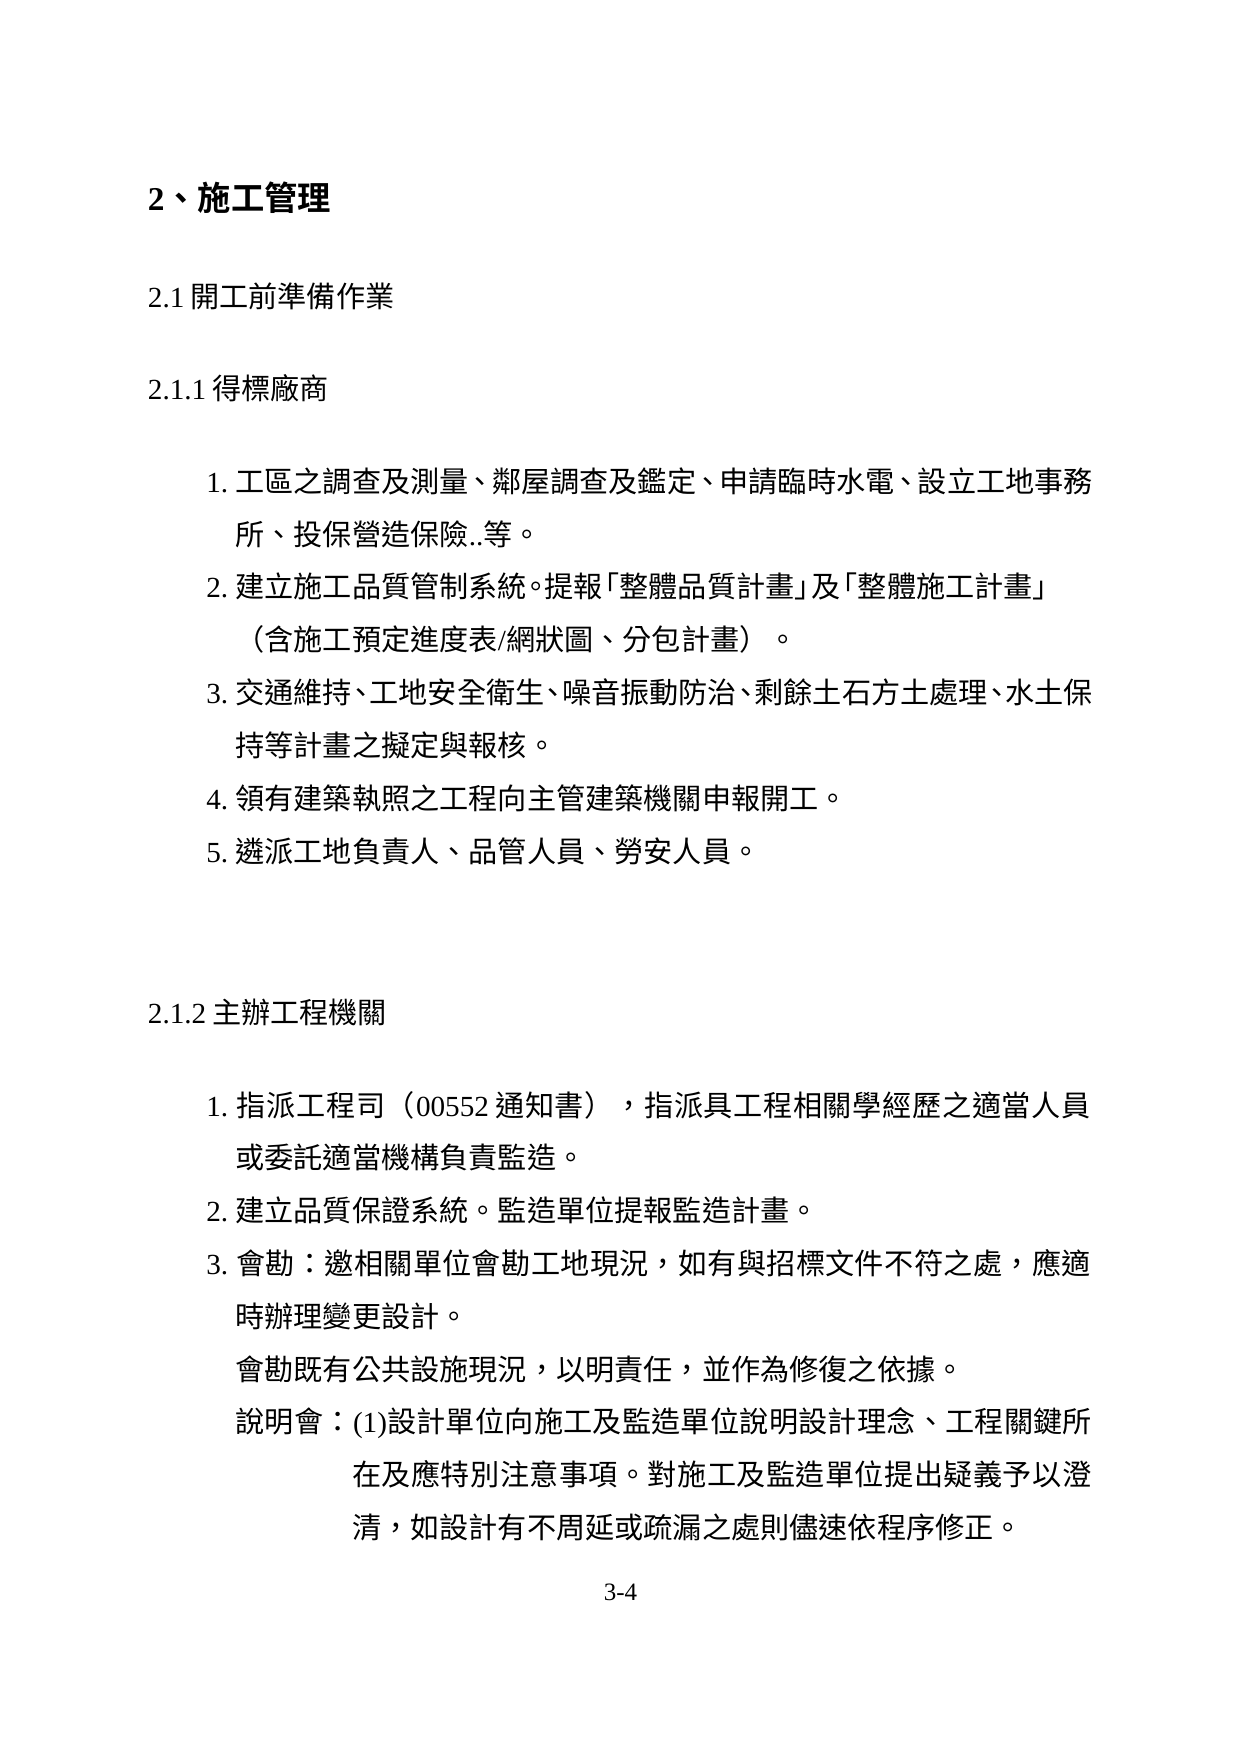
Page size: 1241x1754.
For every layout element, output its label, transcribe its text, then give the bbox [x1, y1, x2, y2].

text 說明會：(1)設計單位向施工及監造單位說明設計理念、工程關鍵所在及應特別注意事項。對施工及監造單位提出疑義予以澄清，如設計有不周延或疏漏之處則儘速依程序修正。 [235, 1399, 1092, 1547]
subtitle 2.1開工前準備作業 [148, 273, 1092, 316]
subtitle 2.1.2主辦工程機關 [148, 989, 1092, 1032]
text 3. 會勘：邀相關單位會勘工地現況，如有與招標文件不符之處，應適時辦理變更設計。 [206, 1241, 1092, 1336]
text 5. 遴派工地負責人、品管人員、勞安人員。 [206, 828, 1092, 870]
text 4. 領有建築執照之工程向主管建築機關申報開工。 [206, 775, 1092, 818]
subtitle 施工管理 [148, 172, 1092, 220]
subtitle 2.1.1得標廠商 [148, 366, 1092, 408]
text 1. 指派工程司（00552通知書），指派具工程相關學經歷之適當人員或委託適當機構負責監造。 [206, 1082, 1092, 1177]
text 1. 工區之調查及測量、鄰屋調查及鑑定、申請臨時水電、設立工地事務所、投保營造保險..等。 [206, 458, 1092, 553]
text 3. 交通維持、工地安全衛生、噪音振動防治、剩餘土石方土處理、水土保持等計畫之擬定與報核。 [206, 670, 1092, 765]
text 會勘既有公共設施現況，以明責任，並作為修復之依據。 [235, 1346, 1092, 1388]
text 2. 建立施工品質管制系統。提報「整體品質計畫」及「整體施工計畫」（含施工預定進度表/網狀圖、分包計畫）。 [206, 564, 1092, 659]
text 2. 建立品質保證系統。監造單位提報監造計畫。 [206, 1188, 1092, 1230]
